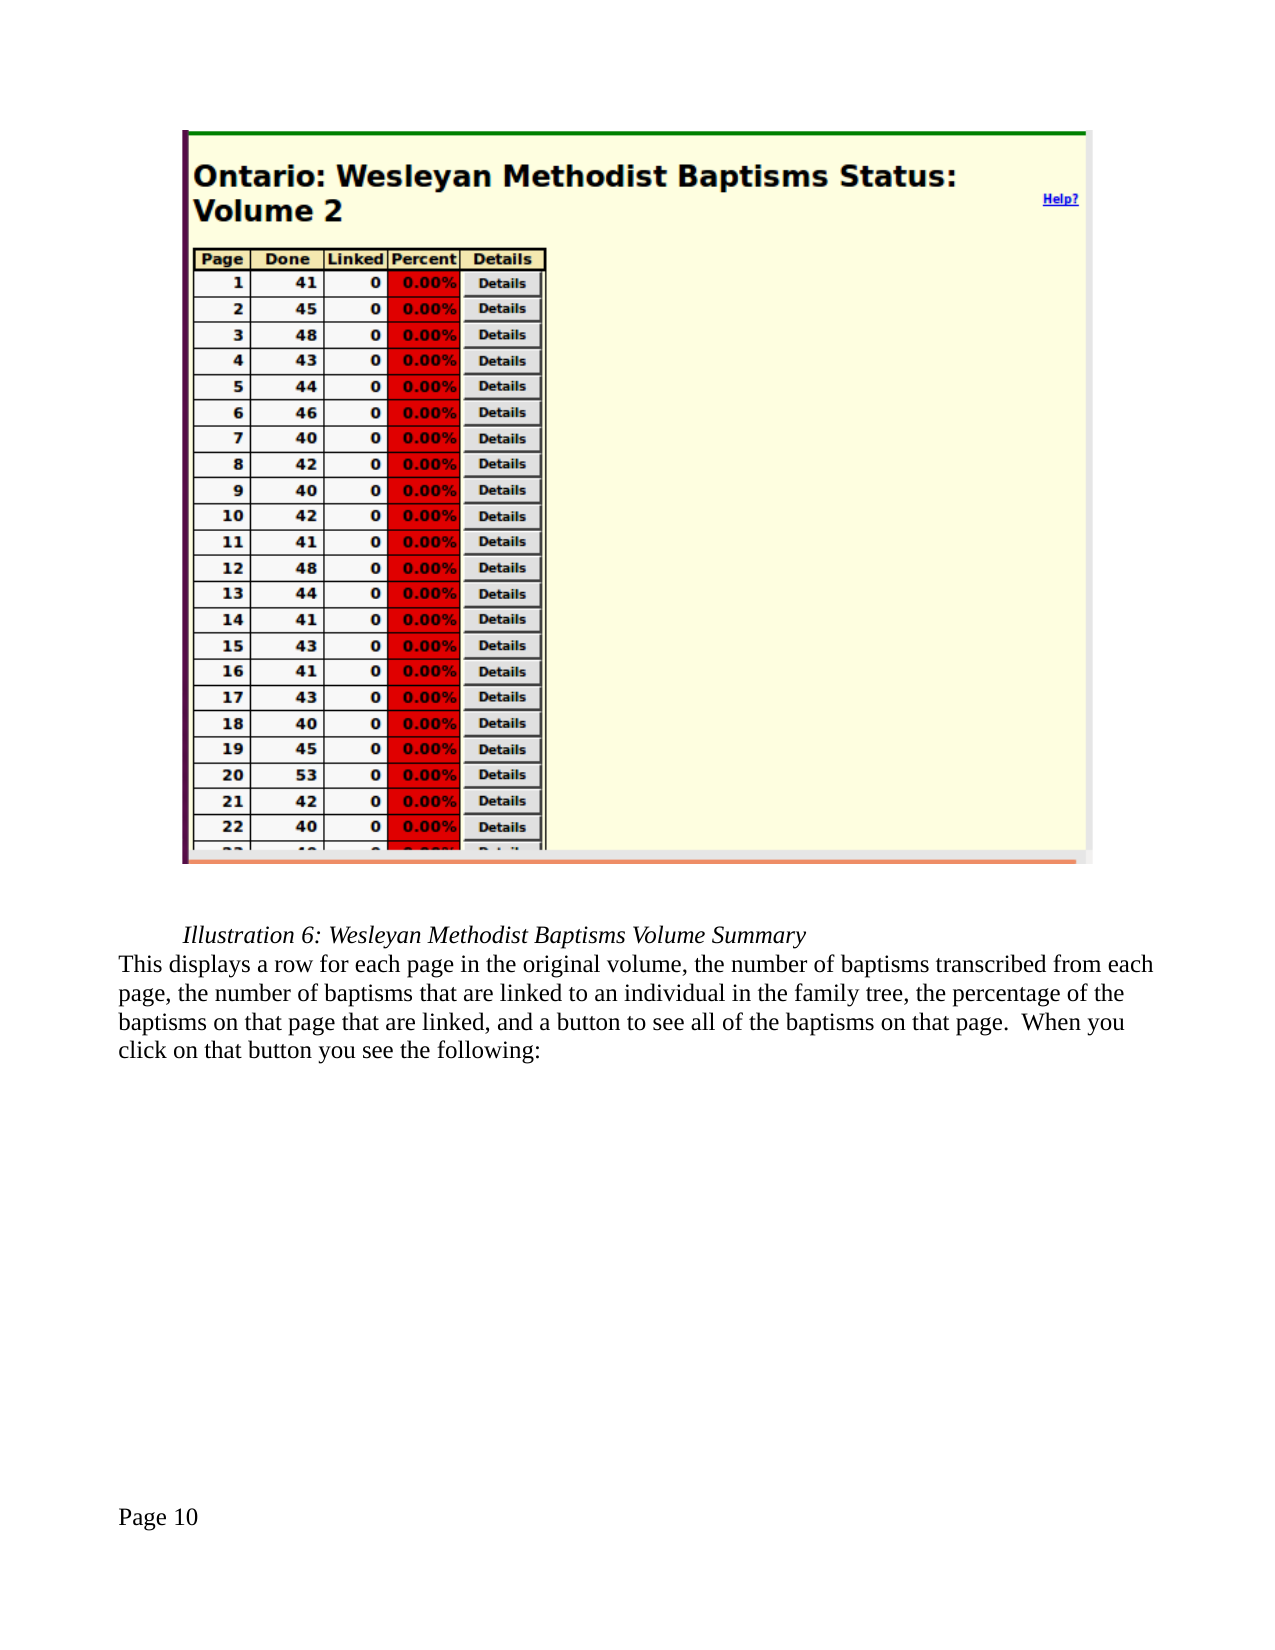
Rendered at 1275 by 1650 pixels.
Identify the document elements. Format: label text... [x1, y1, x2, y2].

text Illustration 6: Wesleyan Methodist Baptisms Volume Summary [182, 864, 1093, 949]
picture [182, 130, 1093, 864]
text This displays a row for each page in the original volume, the number of baptisms transcribed from each page, the number of baptisms that are linked to an individual in the family tree, the percentage of the baptisms on that page that are linked, and a button to see all of the baptisms on that page. When you click on that button you see the following: [118, 118, 1157, 1064]
